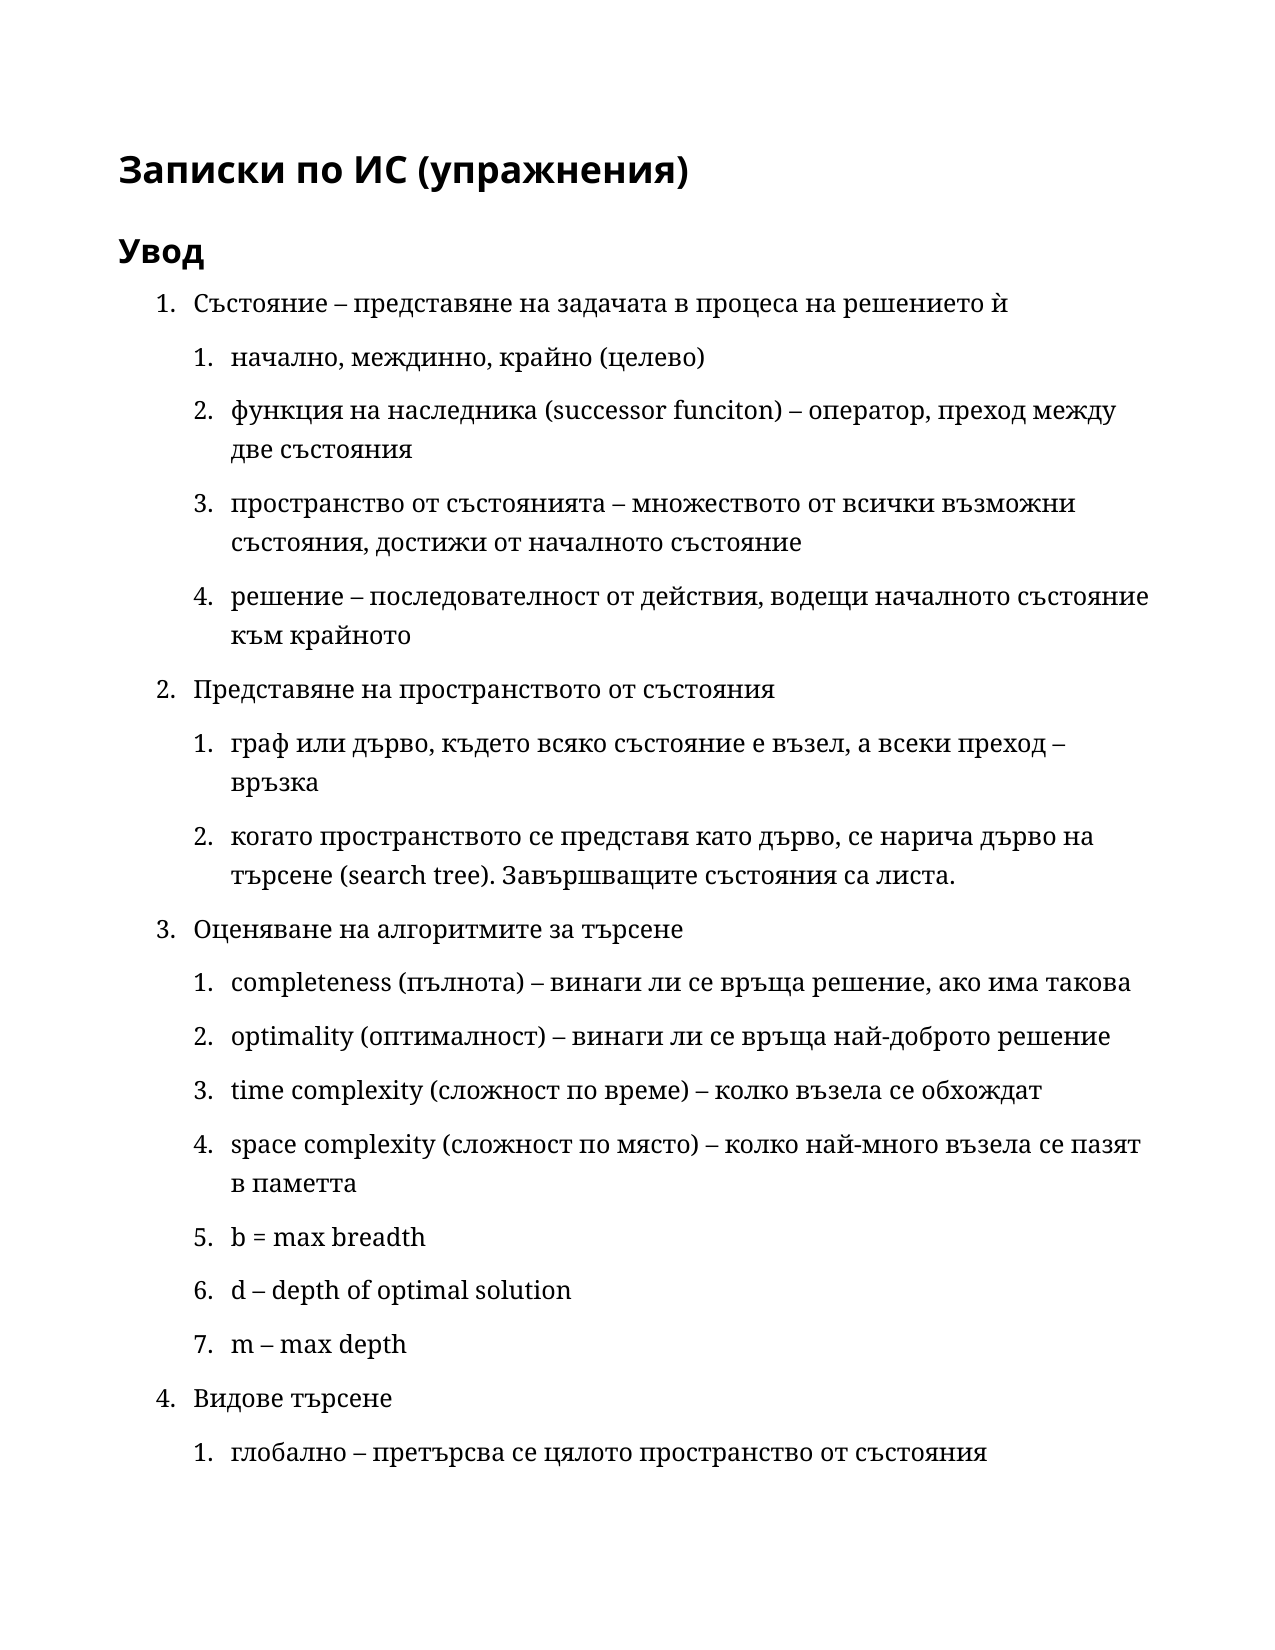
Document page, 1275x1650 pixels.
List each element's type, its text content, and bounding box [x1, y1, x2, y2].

list Състояние – представяне на задачата в процеса на решението ѝ [156, 285, 1157, 319]
list функция на наследника (successor funciton) – оператор, преход между две състояния [193, 393, 1157, 466]
subtitle Записки по ИС (упражнения) [118, 143, 1157, 194]
list m – max depth [193, 1327, 1157, 1361]
list time complexity (сложност по време) – колко възела се обхождат [193, 1072, 1157, 1107]
list решение – последователност от действия, водещи началното състояние към крайното [193, 579, 1157, 652]
list d – depth of optimal solution [193, 1273, 1157, 1307]
list optimality (оптималност) – винаги ли се връща най-доброто решение [193, 1019, 1157, 1053]
list глобално – претърсва се цялото пространство от състояния [193, 1434, 1157, 1468]
list когато пространството се представя като дърво, се нарича дърво на търсене (search tree). Завършващите състояния са листа. [193, 818, 1157, 892]
list начално, междинно, крайно (целево) [193, 339, 1157, 373]
subtitle Увод [118, 227, 1157, 273]
list пространство от състоянията – множеството от всички възможни състояния, достижи от началното състояние [193, 486, 1157, 559]
list completeness (пълнота) – винаги ли се връща решение, ако има такова [193, 965, 1157, 999]
list Оценяване на алгоритмите за търсене [156, 911, 1157, 945]
list b = max breadth [193, 1219, 1157, 1253]
list space complexity (сложност по място) – колко най-много възела се пазят в паметта [193, 1126, 1157, 1199]
list Представяне на пространството от състояния [156, 672, 1157, 706]
list граф или дърво, където всяко състояние е възел, а всеки преход – връзка [193, 725, 1157, 799]
list Видове търсене [156, 1380, 1157, 1414]
